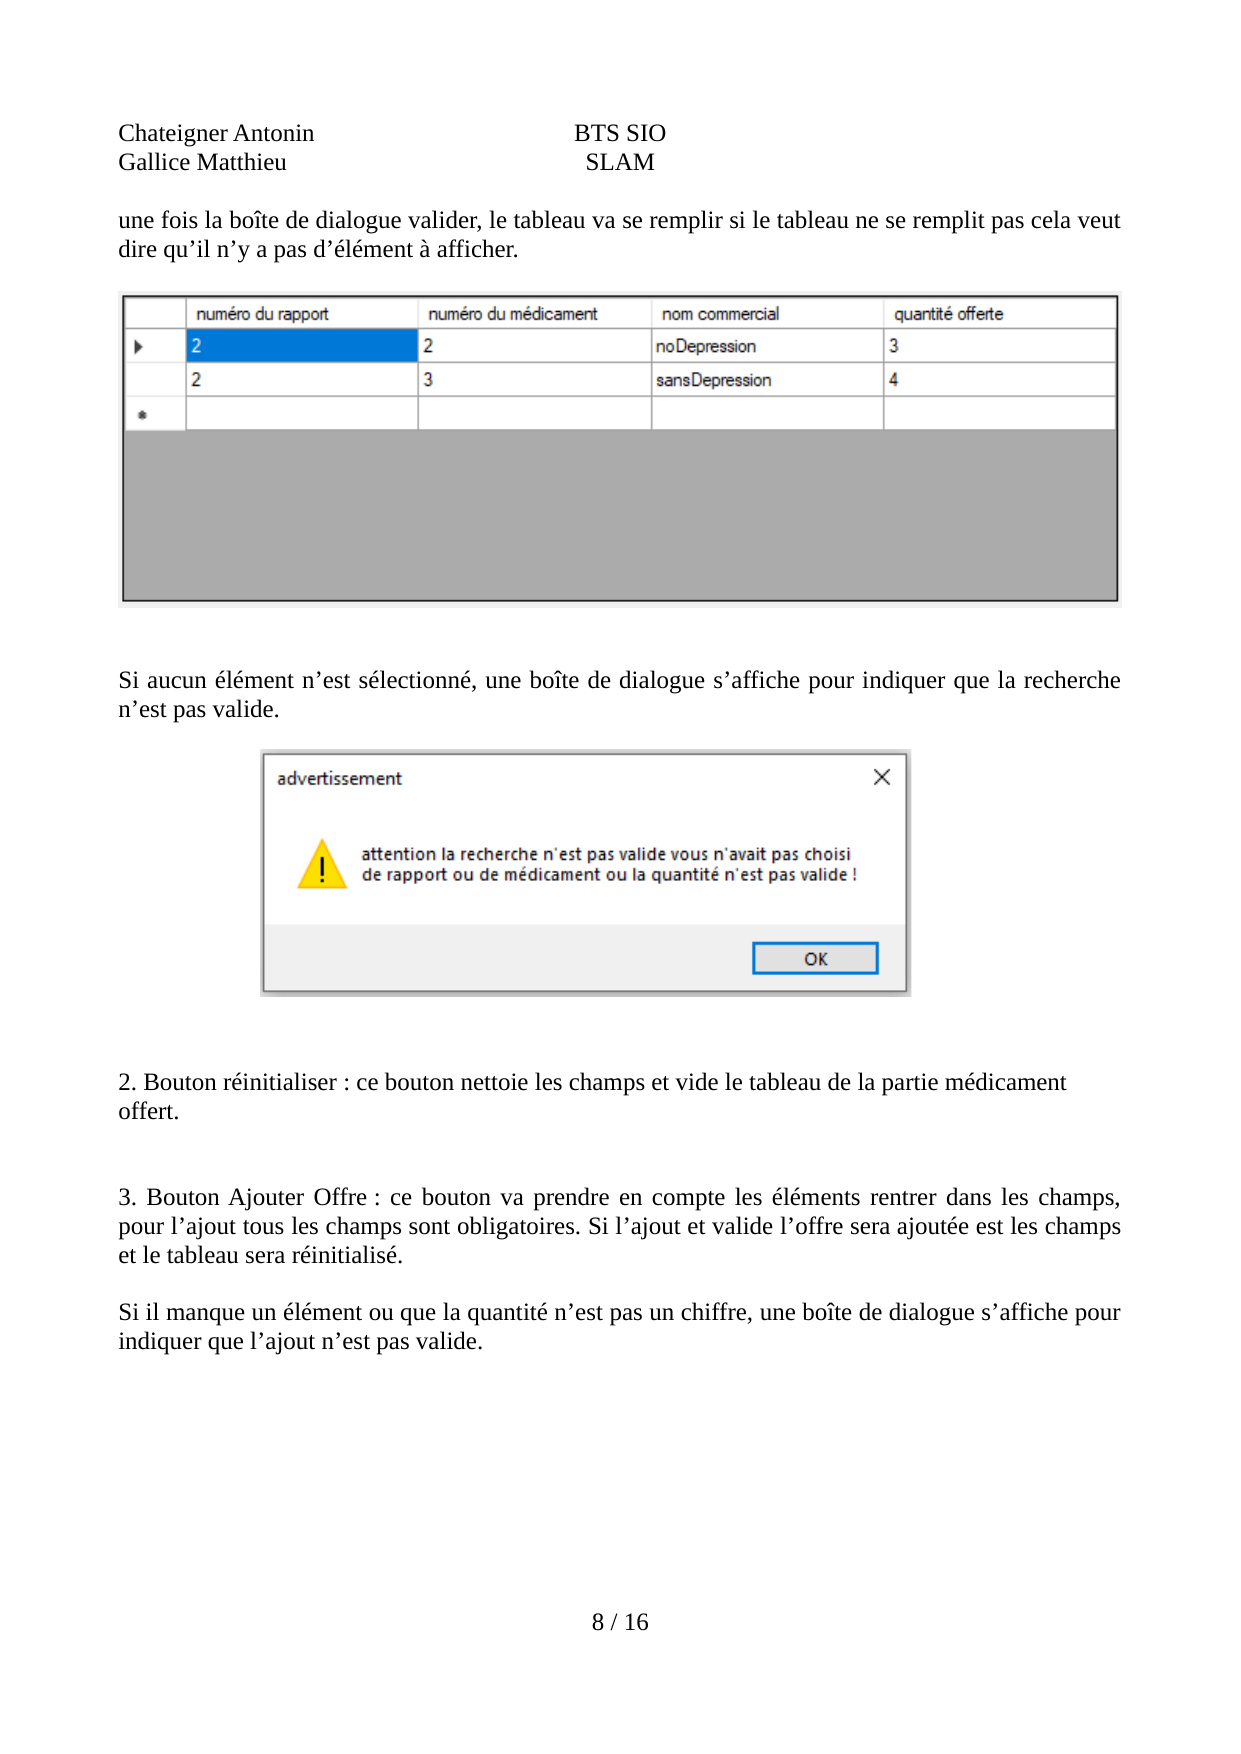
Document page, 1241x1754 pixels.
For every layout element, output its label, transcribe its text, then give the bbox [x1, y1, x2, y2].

text 3. Bouton Ajouter Offre : ce bouton va prendre en compte les éléments rentrer dans les champs, pour l’ajout tous les champs sont obligatoires. Si l’ajout et valide l’offre sera ajoutée est les champs et le tableau sera réinitialisé. [118, 1182, 1122, 1269]
text Si il manque un élément ou que la quantité n’est pas un chiffre, une boîte de dialogue s’affiche pour indiquer que l’ajout n’est pas valide. [118, 1297, 1122, 1355]
picture [118, 291, 1123, 608]
text une fois la boîte de dialogue valider, le tableau va se remplir si le tableau ne se remplit pas cela veut dire qu’il n’y a pas d’élément à afficher. [118, 205, 1122, 263]
text Si aucun élément n’est sélectionné, une boîte de dialogue s’affiche pour indiquer que la recherche n’est pas valide. [118, 665, 1122, 722]
picture [260, 749, 912, 997]
text 2. Bouton réinitialiser : ce bouton nettoie les champs et vide le tableau de la partie médicament offert. [118, 1067, 1122, 1125]
